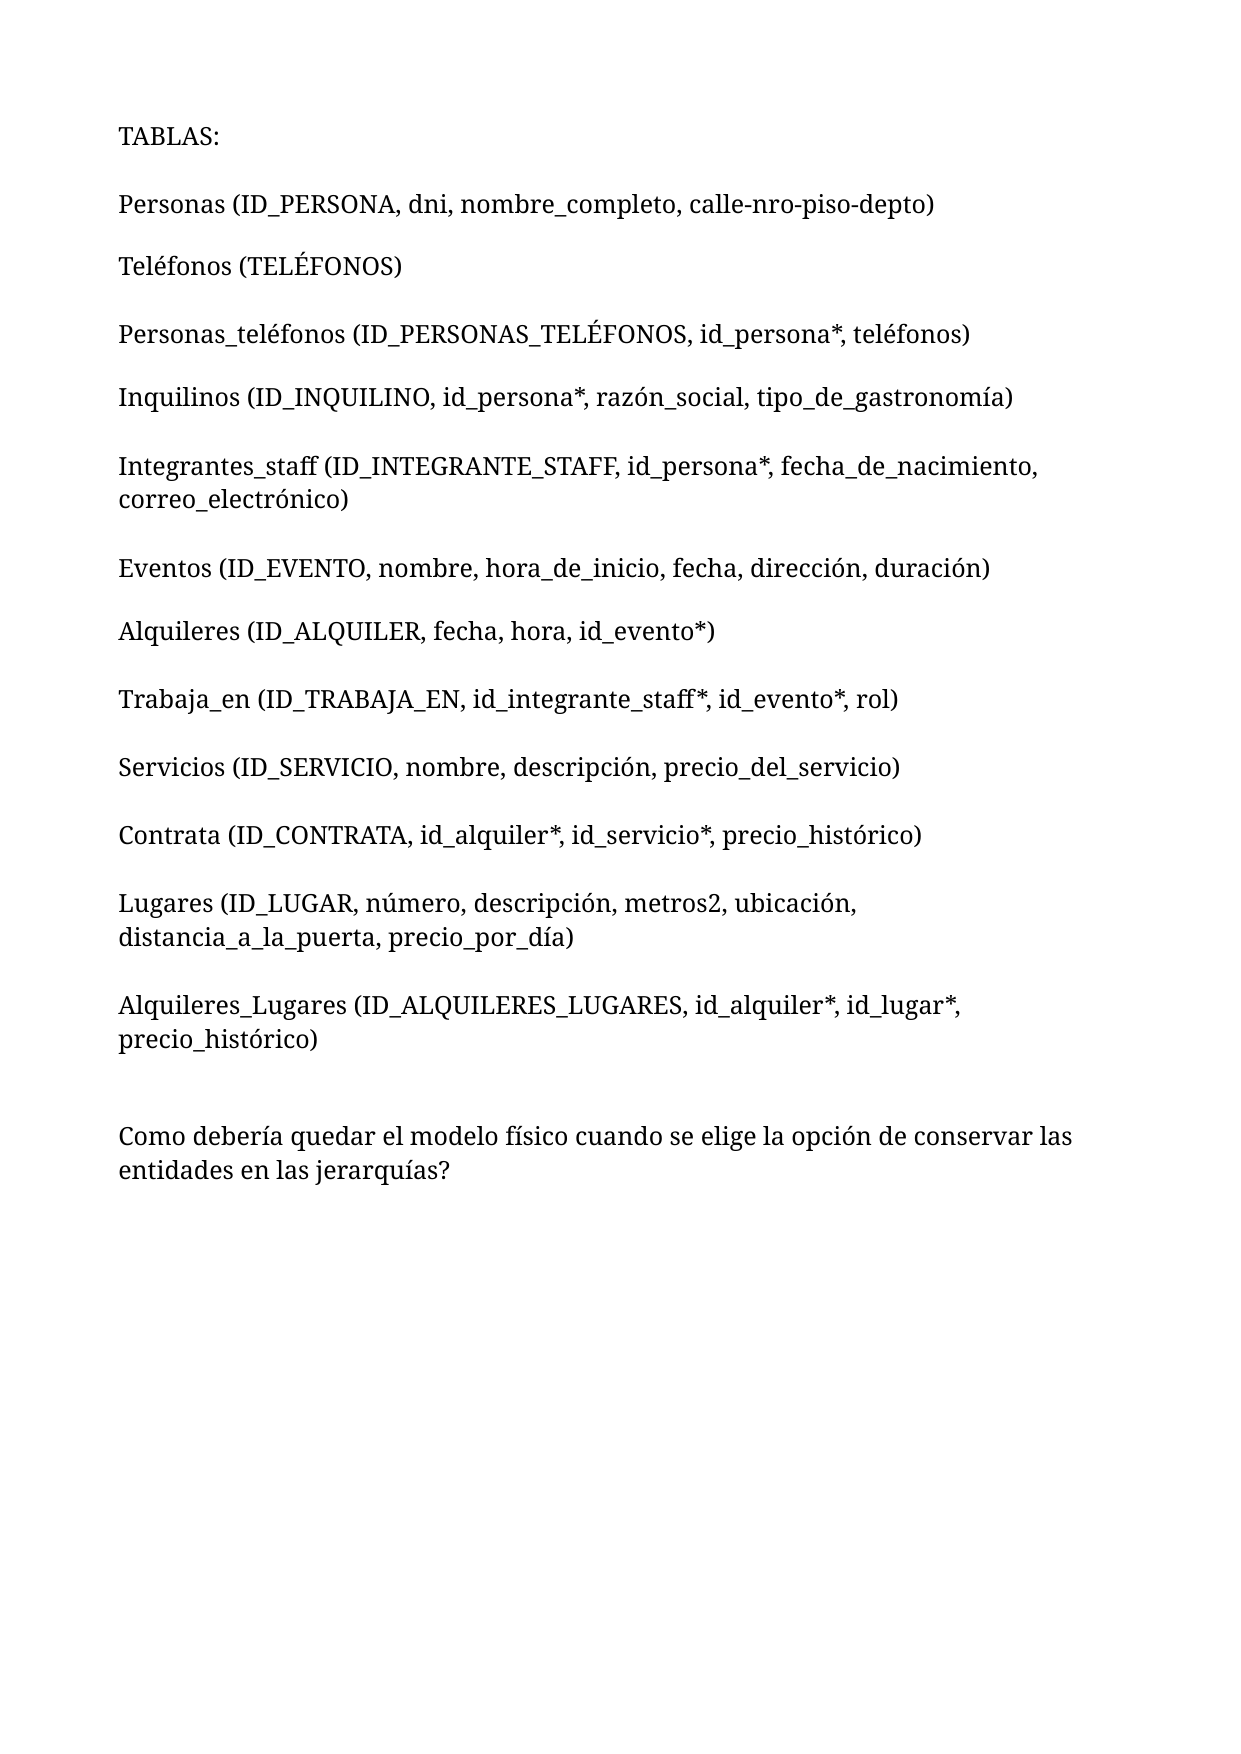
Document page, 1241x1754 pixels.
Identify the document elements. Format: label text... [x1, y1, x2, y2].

text Teléfonos (TELÉFONOS) [118, 249, 1122, 283]
text Alquileres_Lugares (ID_ALQUILERES_LUGARES, id_alquiler*, id_lugar*, precio_histórico) [118, 988, 1122, 1056]
text Inquilinos (ID_INQUILINO, id_persona*, razón_social, tipo_de_gastronomía) [118, 380, 1122, 414]
text Alquileres (ID_ALQUILER, fecha, hora, id_evento*) [118, 613, 1122, 647]
text Eventos (ID_EVENTO, nombre, hora_de_inicio, fecha, dirección, duración) [118, 550, 1122, 584]
text Lugares (ID_LUGAR, número, descripción, metros2, ubicación, distancia_a_la_puerta, precio_por_día) [118, 886, 1122, 954]
text Personas_teléfonos (ID_PERSONAS_TELÉFONOS, id_persona*, teléfonos) [118, 317, 1122, 351]
text Trabaja_en (ID_TRABAJA_EN, id_integrante_staff*, id_evento*, rol) [118, 681, 1122, 715]
text Servicios (ID_SERVICIO, nombre, descripción, precio_del_servicio) [118, 749, 1122, 783]
text TABLAS: [118, 118, 1122, 152]
text Contrata (ID_CONTRATA, id_alquiler*, id_servicio*, precio_histórico) [118, 817, 1122, 852]
text Personas (ID_PERSONA, dni, nombre_completo, calle-nro-piso-depto) [118, 186, 1122, 220]
text Integrantes_staff (ID_INTEGRANTE_STAFF, id_persona*, fecha_de_nacimiento, correo_electrónico) [118, 448, 1122, 516]
text Como debería quedar el modelo físico cuando se elige la opción de conservar las entidades en las jerarquías? [118, 1119, 1122, 1187]
